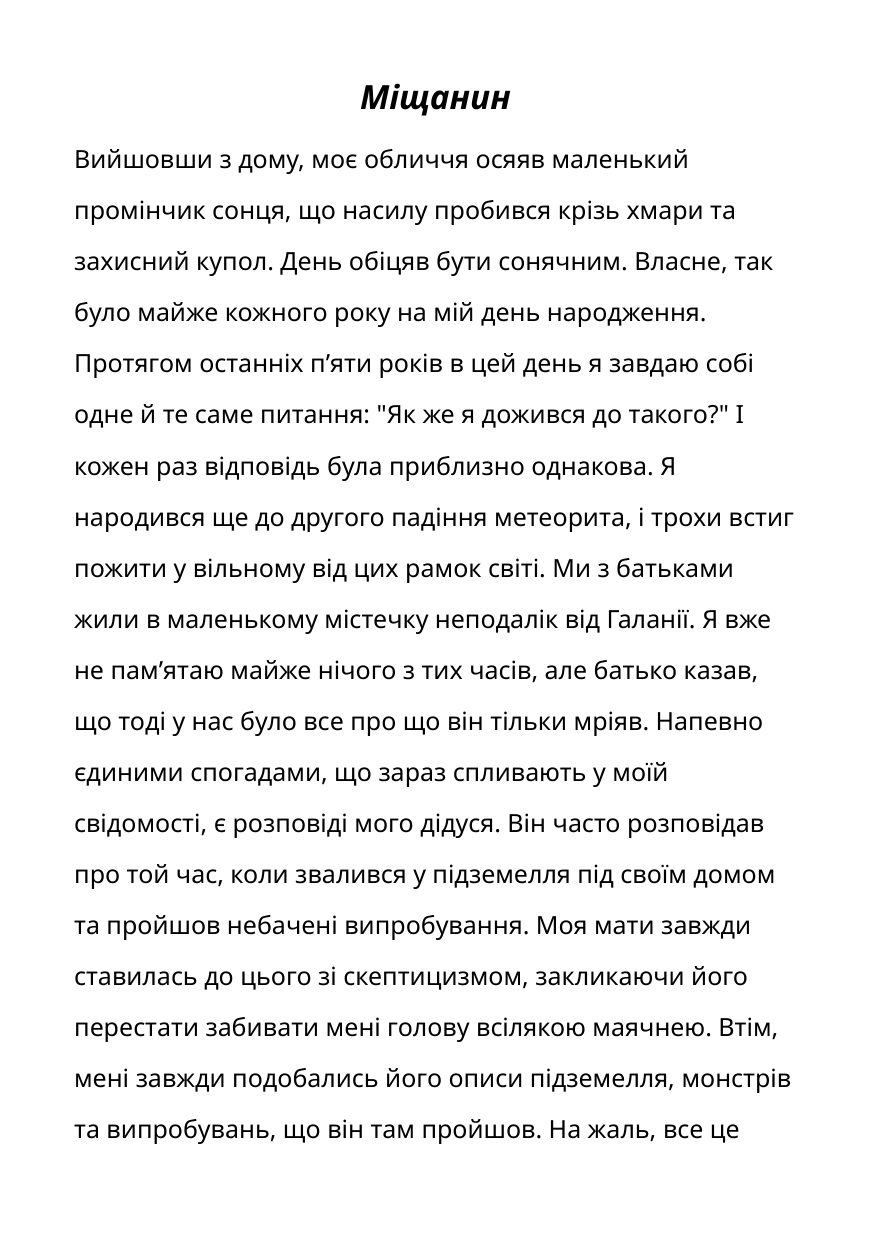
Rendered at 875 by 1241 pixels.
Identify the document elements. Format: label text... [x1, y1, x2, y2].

text Міщанин [74, 74, 800, 119]
text Вийшовши з дому, моє обличчя осяяв маленький промінчик сонця, що насилу пробився крізь хмари та захисний купол. День обіцяв бути сонячним. Власне, так було майже кожного року на мій день народження. Протягом останніх п’яти років в цей день я завдаю собі одне й те саме питання: "Як же я дожився до такого?" І кожен раз відповідь була приблизно однакова. Я народився ще до другого падіння метеорита, і трохи встиг пожити у вільному від цих рамок світі. Ми з батьками жили в маленькому містечку неподалік від Галанії. Я вже не пам’ятаю майже нічого з тих часів, але батько казав, що тоді у нас було все про що він тільки мріяв. Напевно єдиними спогадами, що зараз спливають у моїй свідомості, є розповіді мого дідуся. Він часто розповідав про той час, коли звалився у підземелля під своїм домом та пройшов небачені випробування. Моя мати завжди ставилась до цього зі скептицизмом, закликаючи його перестати забивати мені голову всілякою маячнею. Втім, мені завжди подобались його описи підземелля, монстрів та випробувань, що він там пройшов. На жаль, все це [74, 142, 800, 1146]
